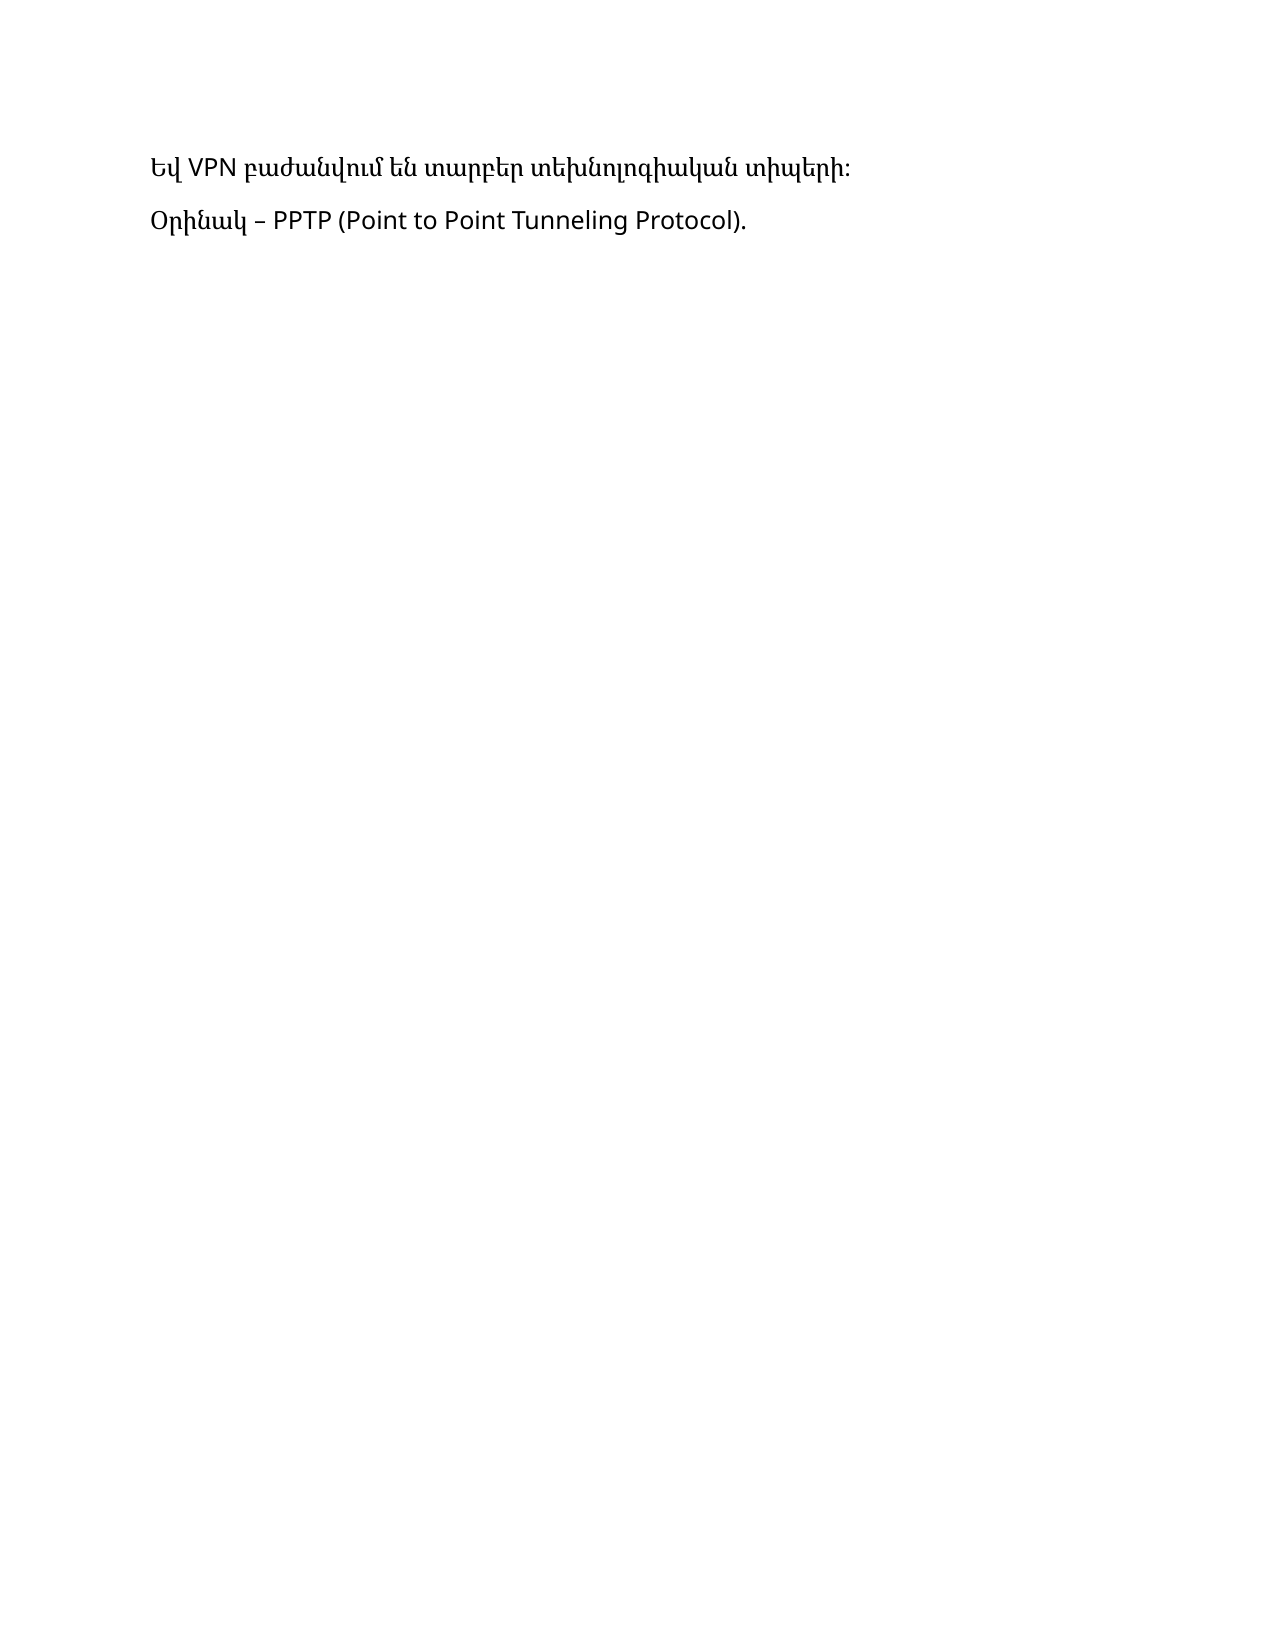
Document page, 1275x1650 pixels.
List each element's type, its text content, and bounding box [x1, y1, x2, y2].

text Օրինակ – PPTP (Point to Point Tunneling Protocol). [150, 203, 1125, 237]
text Եվ VPN բաժանվում են տարբեր տեխնոլոգիական տիպերի։ [150, 150, 1125, 184]
